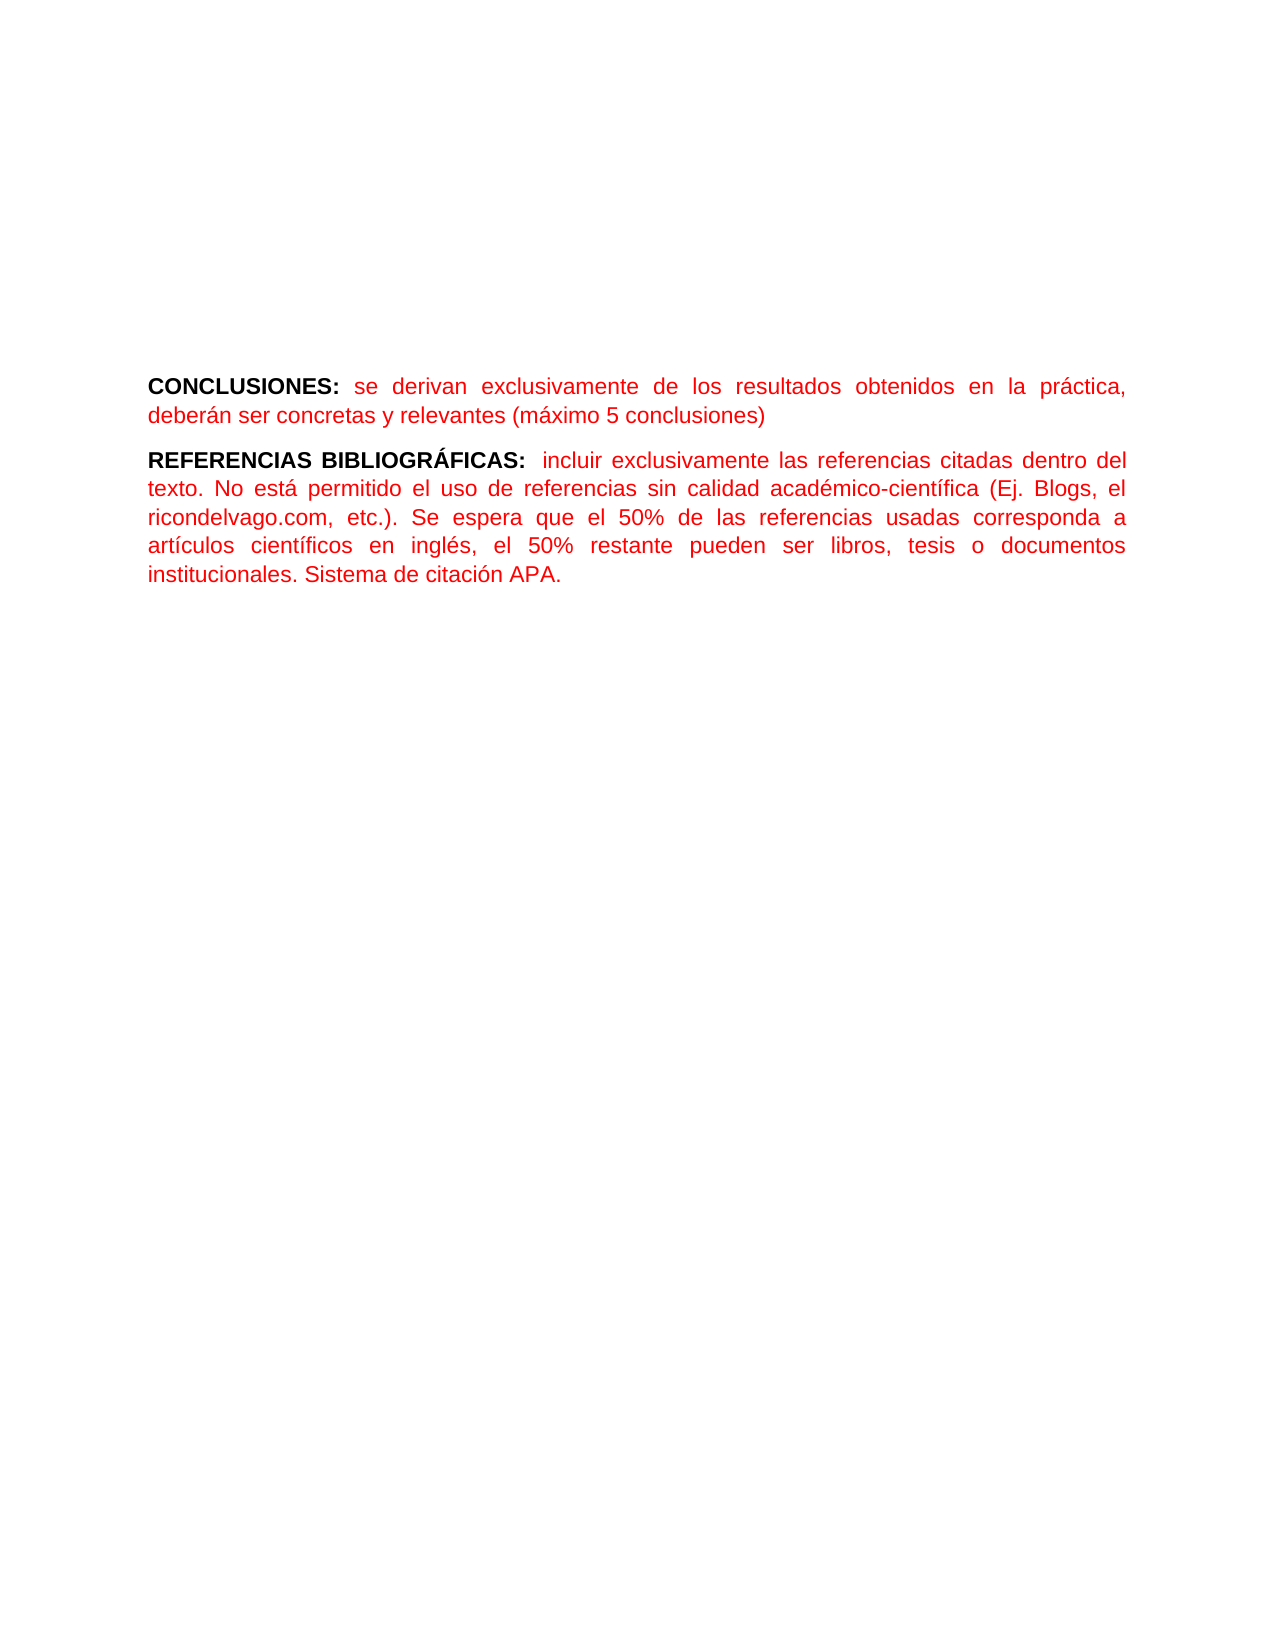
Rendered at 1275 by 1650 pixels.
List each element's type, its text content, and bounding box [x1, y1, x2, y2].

text CONCLUSIONES: se derivan exclusivamente de los resultados obtenidos en la práctica, deberán ser concretas y relevantes (máximo 5 conclusiones) [148, 373, 1127, 428]
text REFERENCIAS BIBLIOGRÁFICAS: incluir exclusivamente las referencias citadas dentro del texto. No está permitido el uso de referencias sin calidad académico-científica (Ej. Blogs, el ricondelvago.com, etc.). Se espera que el 50% de las referencias usadas corresponda a artículos científicos en inglés, el 50% restante pueden ser libros, tesis o documentos institucionales. Sistema de citación APA. [148, 447, 1127, 587]
